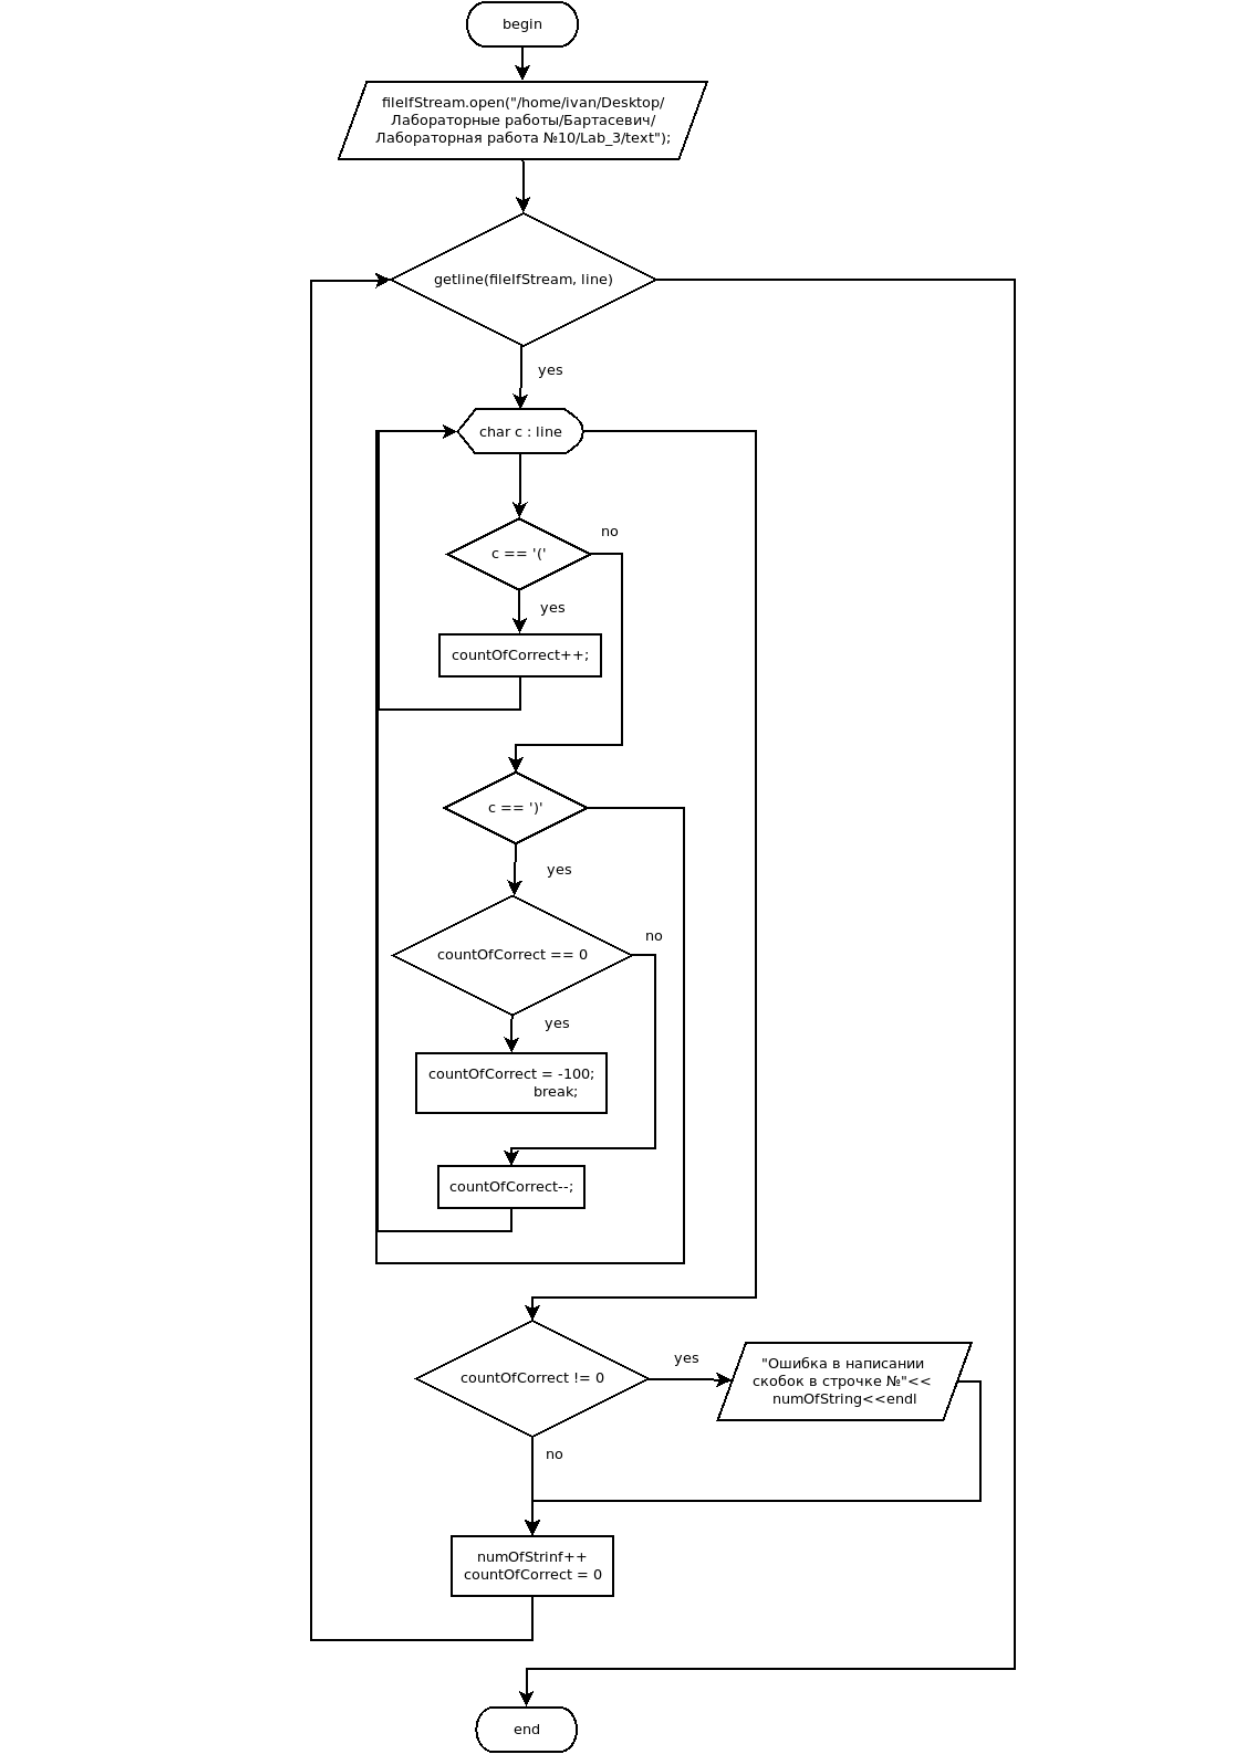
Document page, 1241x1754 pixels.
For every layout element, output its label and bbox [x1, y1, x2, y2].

picture [310, 0, 1017, 1754]
